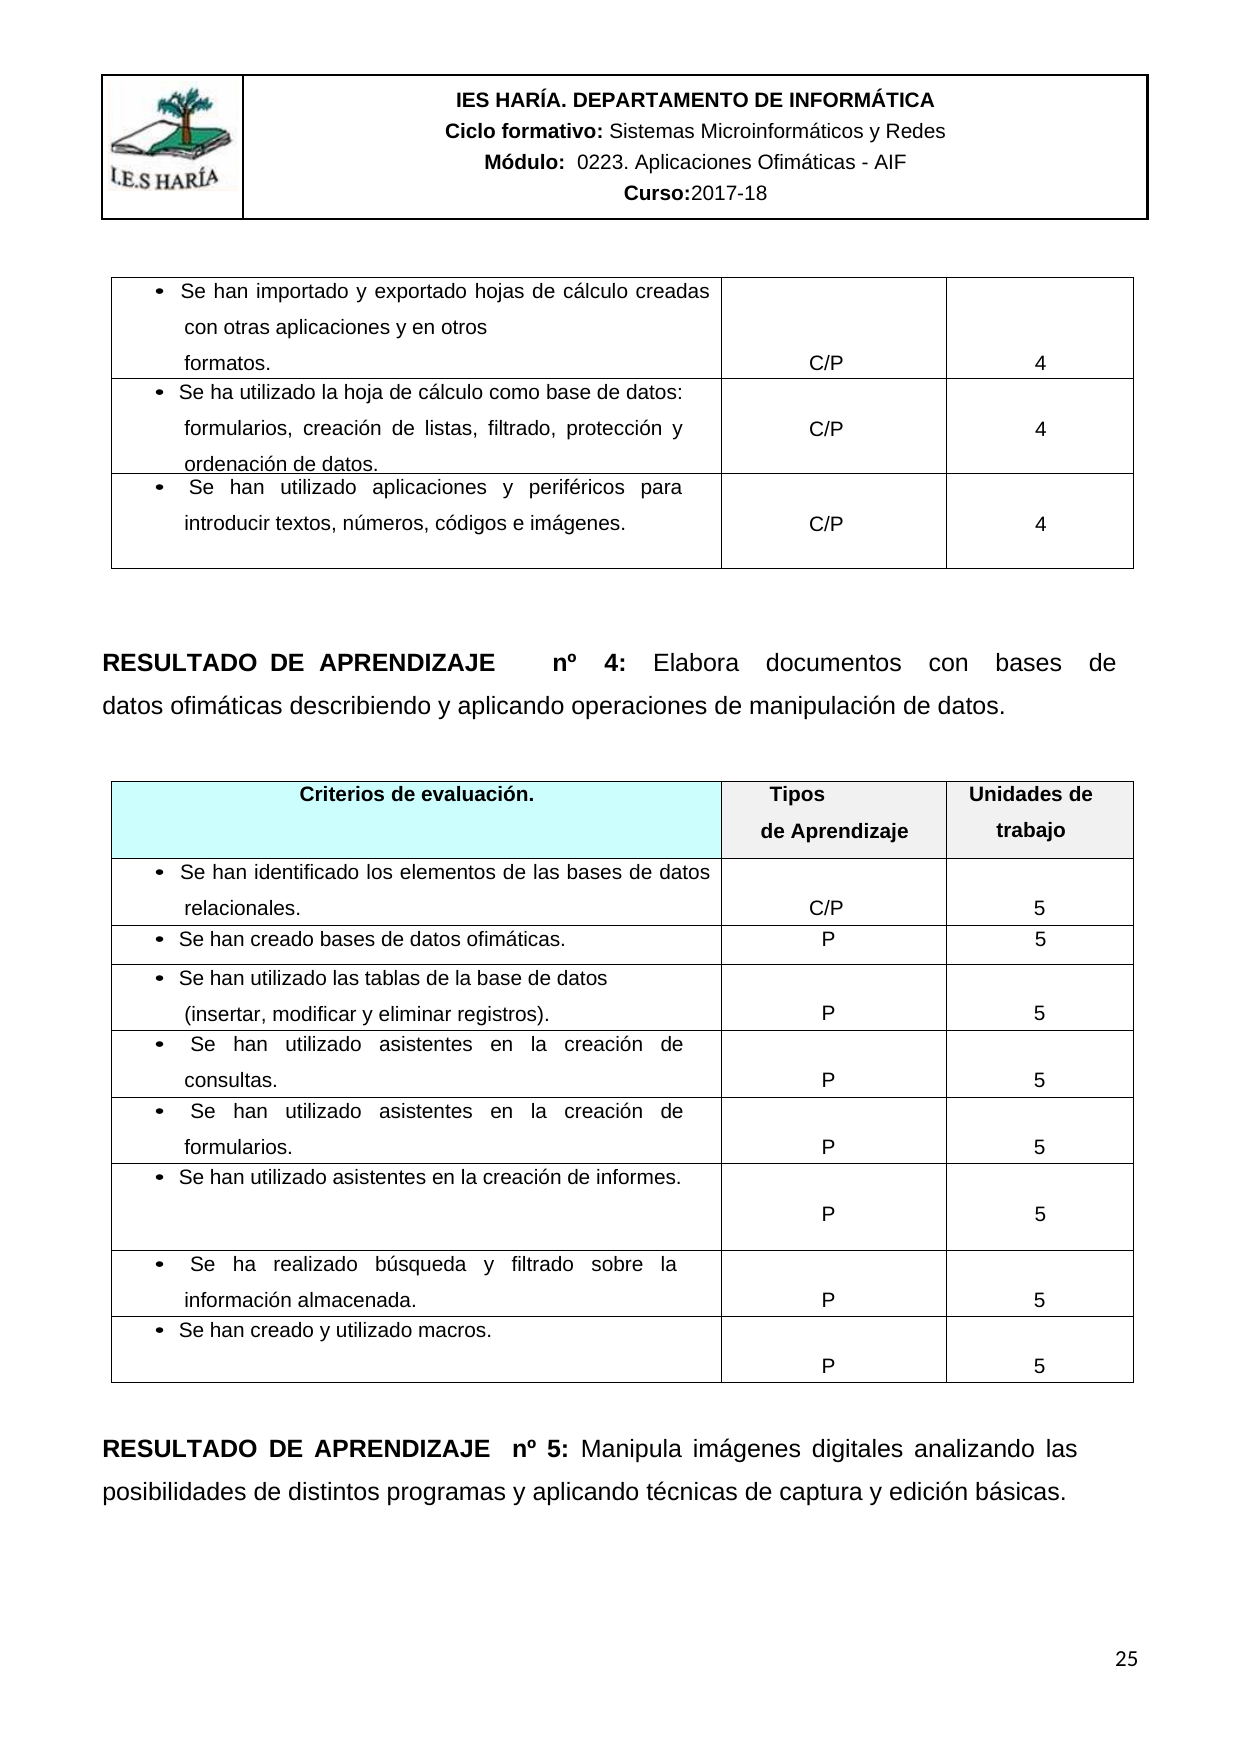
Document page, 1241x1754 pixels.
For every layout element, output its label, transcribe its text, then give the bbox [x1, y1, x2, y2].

table_cell 5 [947, 1251, 1133, 1316]
table_cell P [722, 1317, 946, 1382]
table_cell 4 [947, 278, 1133, 378]
table_header Unidades de trabajo [947, 782, 1133, 858]
table_cell P [722, 1098, 946, 1163]
table_cell • Se han creado y utilizado macros. [112, 1317, 721, 1382]
table_cell C/P [722, 859, 946, 925]
table_cell • Se han utilizado las tablas de la base de datos (insertar, modificar y eliminar registros). [112, 965, 721, 1030]
table_cell 5 [947, 1164, 1133, 1250]
table_cell C/P [722, 474, 946, 568]
table_cell 5 [947, 1098, 1133, 1163]
picture [107, 81, 238, 191]
table_cell • Se ha utilizado la hoja de cálculo como base de datos: formularios, creación de listas, filtrado, protección y ordenación de datos. [112, 379, 721, 473]
table_cell P [722, 926, 946, 964]
table_cell • Se ha realizado búsqueda y filtrado sobre la información almacenada. [112, 1251, 721, 1316]
table_cell P [722, 1251, 946, 1316]
table_cell 4 [947, 379, 1133, 473]
table_cell 5 [947, 965, 1133, 1030]
text RESULTADO DE APRENDIZAJE nº 5: Manipula imágenes digitales analizando las posibilidades de distintos programas y aplicando técnicas de captura y edición básicas. [102, 1433, 1078, 1505]
table_cell 4 [947, 474, 1133, 568]
table_cell C/P [722, 379, 946, 473]
table_cell • Se han utilizado aplicaciones y periféricos para introducir textos, números, códigos e imágenes. [112, 474, 721, 568]
table_cell 5 [947, 926, 1133, 964]
table_cell P [722, 965, 946, 1030]
table_cell • Se han identificado los elementos de las bases de datos relacionales. [112, 859, 721, 925]
table_cell • Se han utilizado asistentes en la creación de formularios. [112, 1098, 721, 1163]
table_cell C/P [722, 278, 946, 378]
table_cell 5 [947, 859, 1133, 925]
text RESULTADO DE APRENDIZAJE nº 4: Elabora documentos con bases de datos ofimáticas describiendo y aplicando operaciones de manipulación de datos. [102, 648, 1116, 720]
table_cell P [722, 1031, 946, 1097]
table_cell P [722, 1164, 946, 1250]
table_cell 5 [947, 1317, 1133, 1382]
table_header Criterios de evaluación. [112, 782, 721, 858]
table_cell • Se han creado bases de datos ofimáticas. [112, 926, 721, 964]
table_cell • Se han importado y exportado hojas de cálculo creadas con otras aplicaciones y en otros formatos. [112, 278, 721, 378]
table_cell • Se han utilizado asistentes en la creación de consultas. [112, 1031, 721, 1097]
table_cell 5 [947, 1031, 1133, 1097]
table_cell • Se han utilizado asistentes en la creación de informes. [112, 1164, 721, 1250]
table_header Tipos de Aprendizaje [722, 782, 946, 858]
